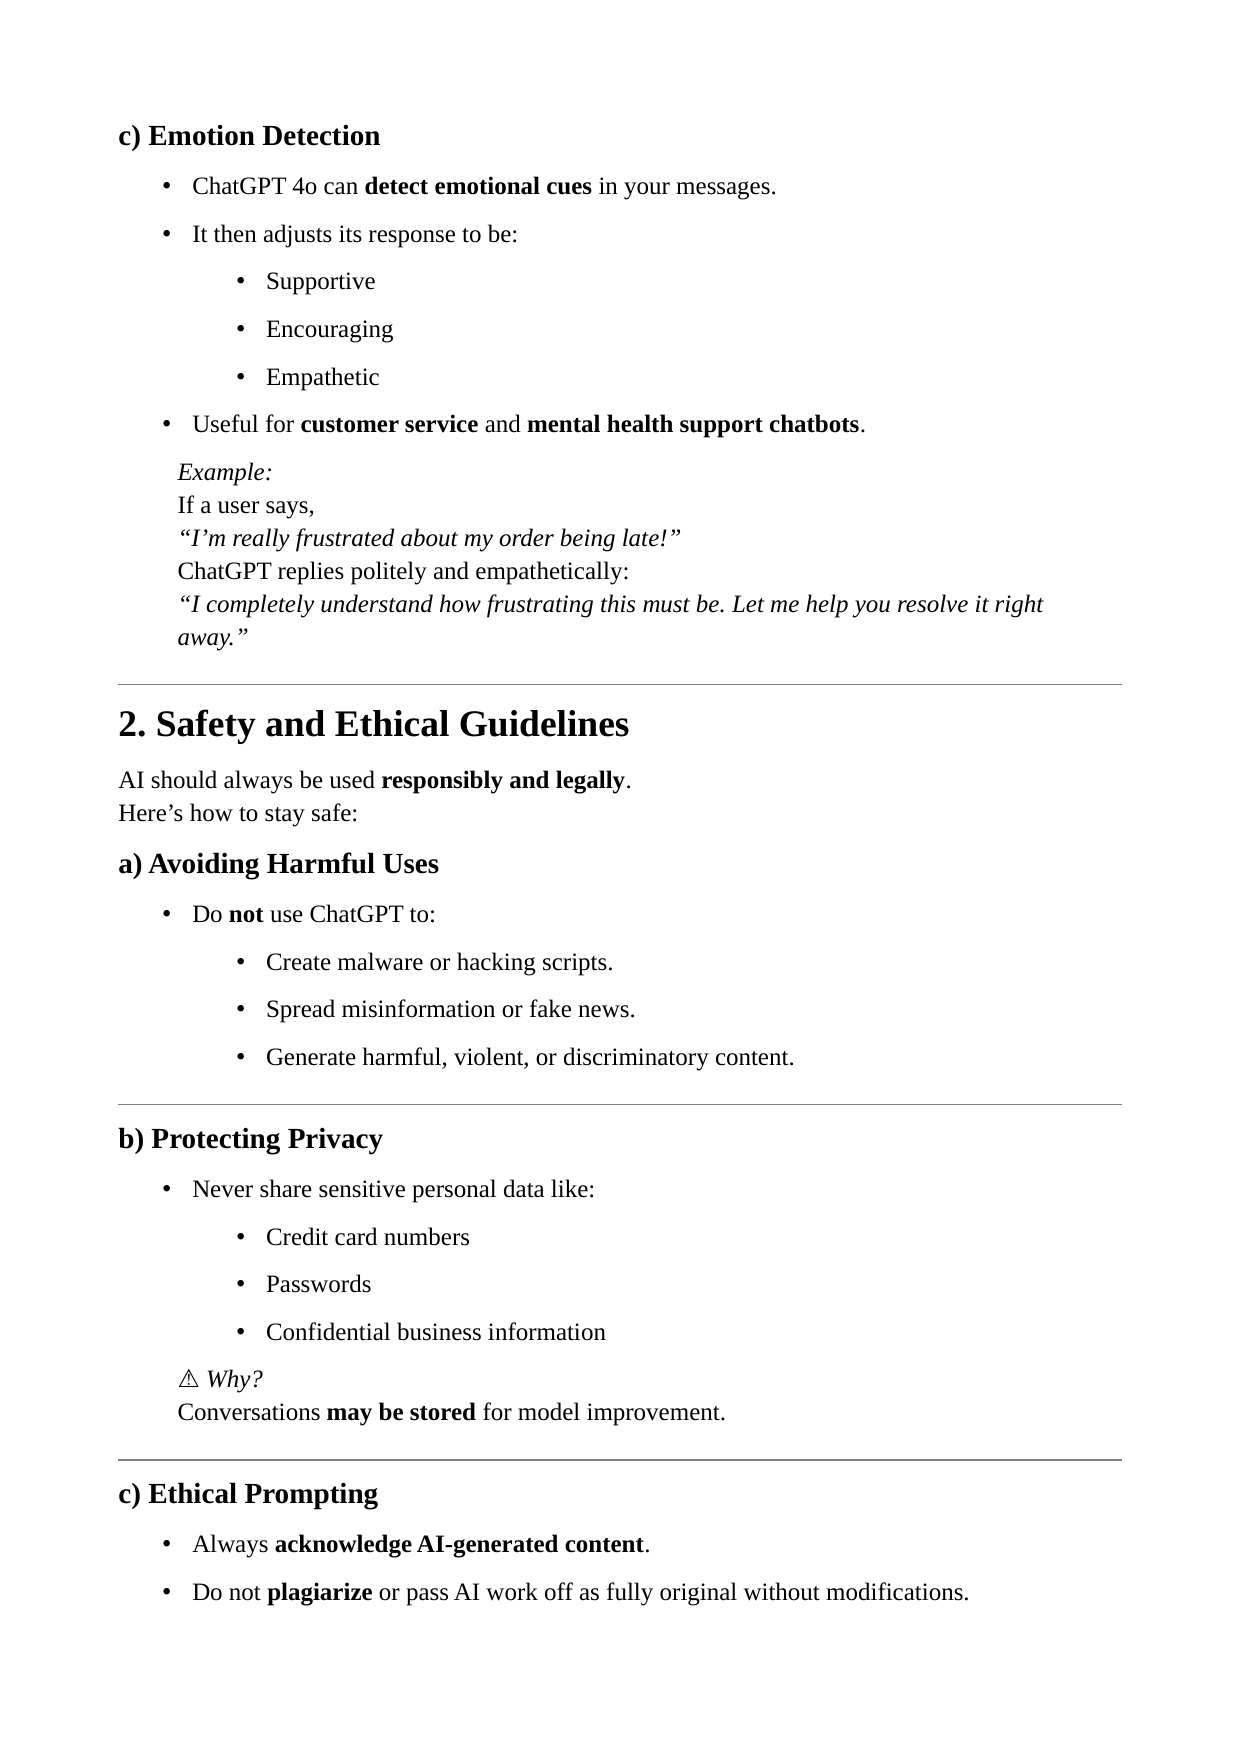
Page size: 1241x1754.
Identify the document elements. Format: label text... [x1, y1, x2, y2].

list Credit card numbers [236, 1222, 1122, 1250]
subtitle a) Avoiding Harmful Uses [118, 846, 1122, 879]
text AI should always be used responsibly and legally. Here’s how to stay safe: [118, 765, 1122, 827]
list Do not plagiarize or pass AI work off as fully original without modifications. [162, 1577, 1122, 1606]
list Spread misinformation or fake news. [236, 994, 1122, 1023]
list It then adjusts its response to be: [162, 219, 1122, 248]
list Never share sensitive personal data like: [162, 1174, 1122, 1203]
subtitle 2. Safety and Ethical Guidelines [118, 701, 1122, 744]
list ChatGPT 4o can detect emotional cues in your messages. [162, 171, 1122, 200]
list Create malware or hacking scripts. [236, 947, 1122, 975]
list Encouraging [236, 314, 1122, 343]
list Empathetic [236, 362, 1122, 390]
list Always acknowledge AI-generated content. [162, 1529, 1122, 1558]
subtitle c) Ethical Prompting [118, 1476, 1122, 1510]
list Generate harmful, violent, or discriminatory content. [236, 1042, 1122, 1071]
list Do not use ChatGPT to: [162, 899, 1122, 928]
text Example: If a user says, “I’m really frustrated about my order being late!” ChatGPT replies politely and empathetically: “I completely understand how frustrating this must be. Let me help you resolve it right away.” [177, 457, 1063, 651]
list Supportive [236, 266, 1122, 295]
subtitle c) Emotion Detection [118, 118, 1122, 152]
text ⚠️ Why? Conversations may be stored for model improvement. [177, 1364, 1063, 1426]
list Confidential business information [236, 1317, 1122, 1346]
list Passwords [236, 1269, 1122, 1298]
subtitle b) Protecting Privacy [118, 1121, 1122, 1154]
list Useful for customer service and mental health support chatbots. [162, 409, 1122, 438]
